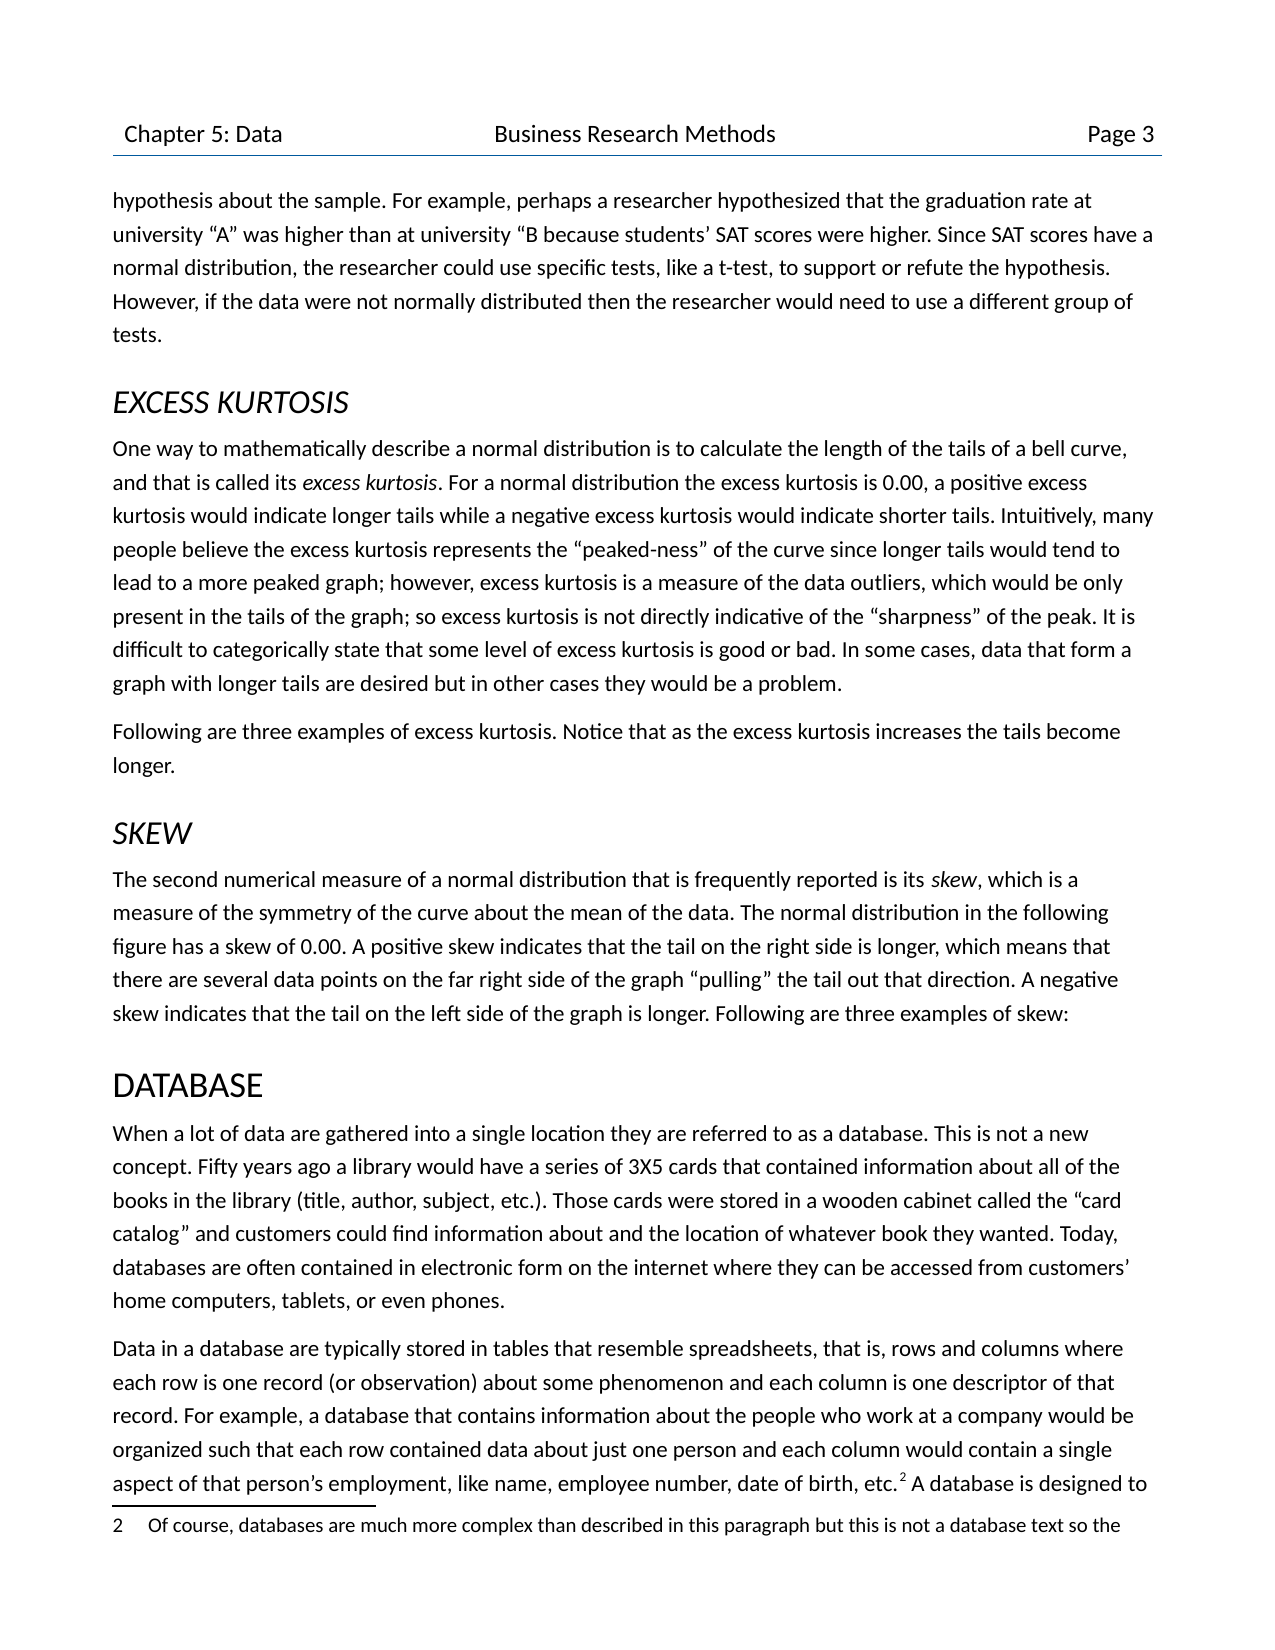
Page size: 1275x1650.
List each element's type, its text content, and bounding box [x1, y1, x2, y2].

text hypothesis about the sample. For example, perhaps a researcher hypothesized that the graduation rate at university “A” was higher than at university “B because students’ SAT scores were higher. Since SAT scores have a normal distribution, the researcher could use specific tests, like a t-test, to support or refute the hypothesis. However, if the data were not normally distributed then the researcher would need to use a different group of tests. [112, 186, 1162, 348]
text Of course, databases are much more complex than described in this paragraph but this is not a database text so the [112, 1512, 1162, 1537]
subtitle Database [112, 1062, 1162, 1106]
text When a lot of data are gathered into a single location they are referred to as a database. This is not a new concept. Fifty years ago a library would have a series of 3X5 cards that contained information about all of the books in the library (title, author, subject, etc.). Those cards were stored in a wooden cabinet called the “card catalog” and customers could find information about and the location of whatever book they wanted. Today, databases are often contained in electronic form on the internet where they can be accessed from customers’ home computers, tablets, or even phones. [112, 1119, 1162, 1314]
text One way to mathematically describe a normal distribution is to calculate the length of the tails of a bell curve, and that is called its excess kurtosis. For a normal distribution the excess kurtosis is 0.00, a positive excess kurtosis would indicate longer tails while a negative excess kurtosis would indicate shorter tails. Intuitively, many people believe the excess kurtosis represents the “peaked-ness” of the curve since longer tails would tend to lead to a more peaked graph; however, excess kurtosis is a measure of the data outliers, which would be only present in the tails of the graph; so excess kurtosis is not directly indicative of the “sharpness” of the peak. It is difficult to categorically state that some level of excess kurtosis is good or bad. In some cases, data that form a graph with longer tails are desired but in other cases they would be a problem. [112, 434, 1162, 697]
subtitle Skew [112, 811, 1162, 852]
subtitle Excess Kurtosis [112, 381, 1162, 422]
text The second numerical measure of a normal distribution that is frequently reported is its skew, which is a measure of the symmetry of the curve about the mean of the data. The normal distribution in the following figure has a skew of 0.00. A positive skew indicates that the tail on the right side is longer, which means that there are several data points on the far right side of the graph “pulling” the tail out that direction. A negative skew indicates that the tail on the left side of the graph is longer. Following are three examples of skew: [112, 865, 1162, 1027]
text Following are three examples of excess kurtosis. Notice that as the excess kurtosis increases the tails become longer. [112, 717, 1162, 779]
text Data in a database are typically stored in tables that resemble spreadsheets, that is, rows and columns where each row is one record (or observation) about some phenomenon and each column is one descriptor of that record. For example, a database that contains information about the people who work at a company would be organized such that each row contained data about just one person and each column would contain a single aspect of that person’s employment, like name, employee number, date of birth, etc. A database is designed to [112, 1334, 1162, 1497]
